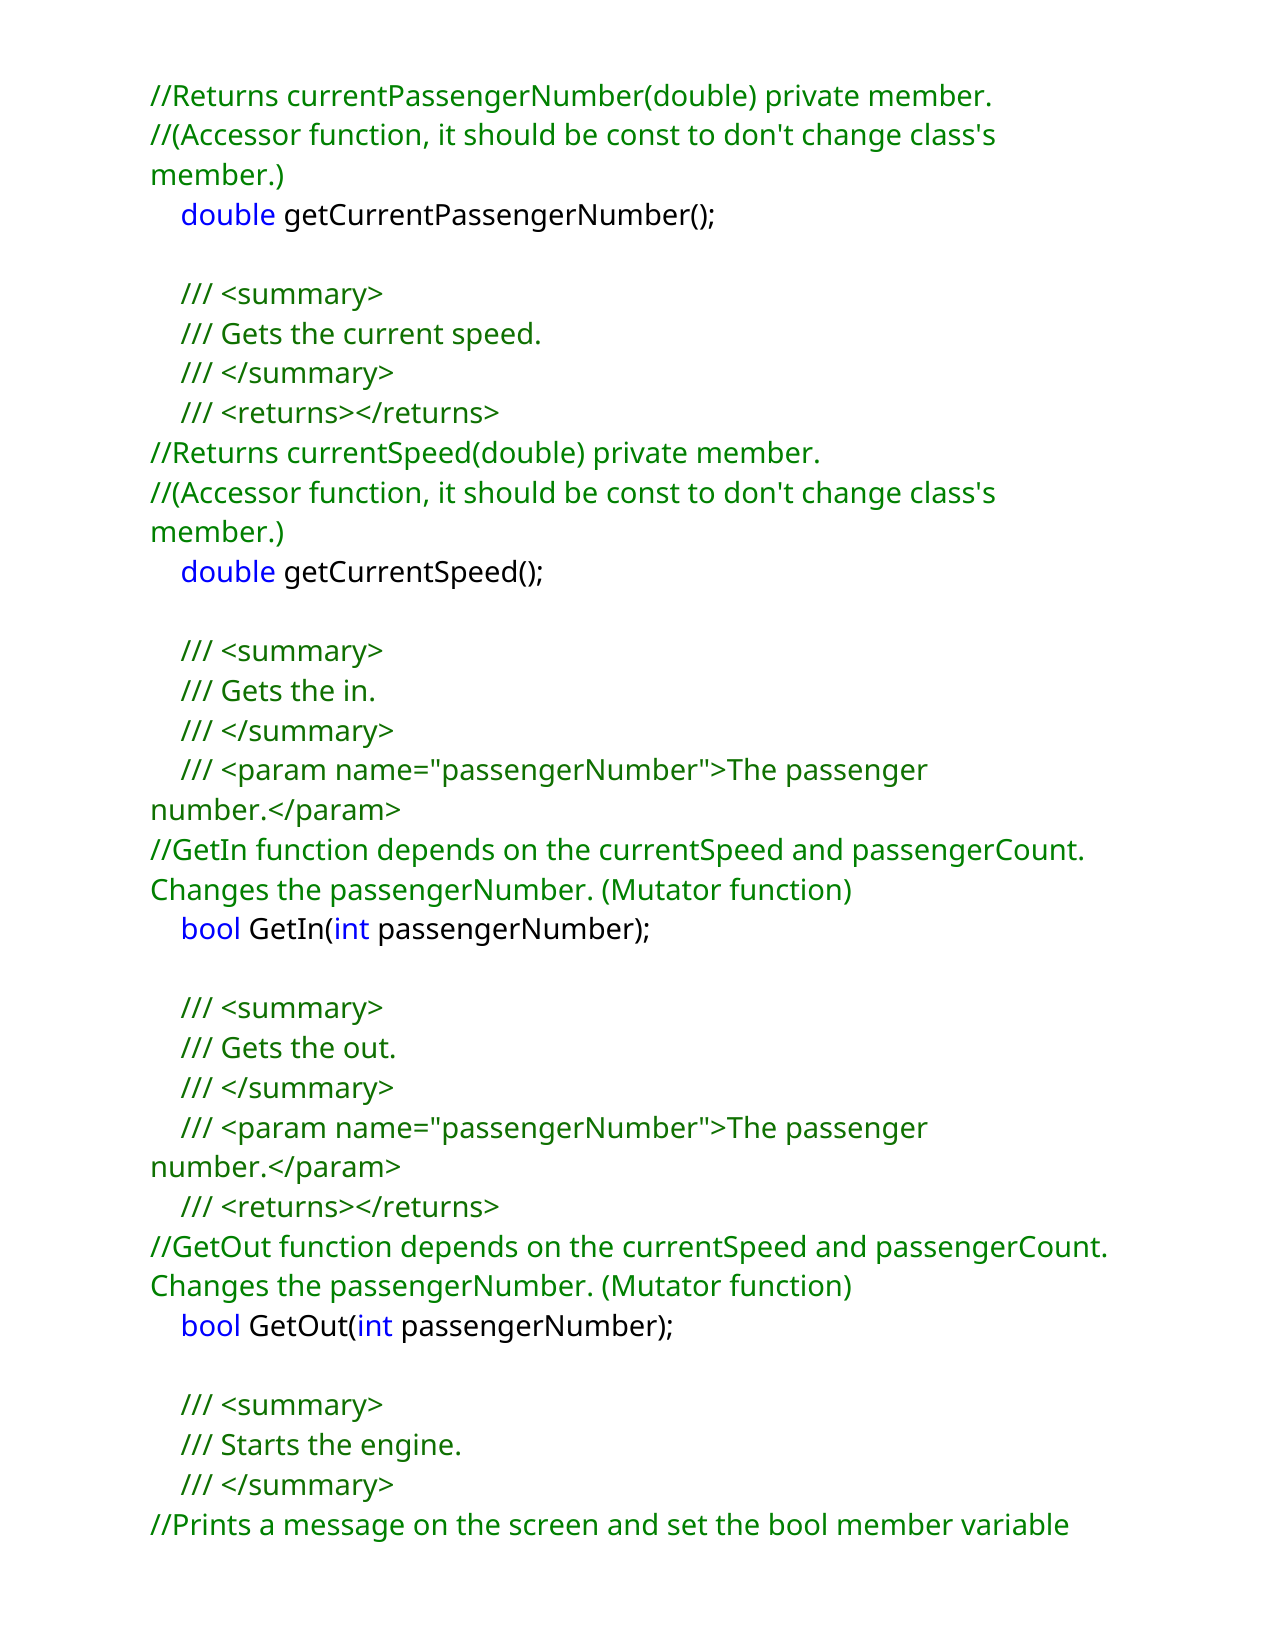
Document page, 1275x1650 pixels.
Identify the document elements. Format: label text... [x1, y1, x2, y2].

text //GetOut function depends on the currentSpeed and passengerCount. Changes the passengerNumber. (Mutator function) [150, 1226, 1125, 1305]
text /// </summary> [150, 1067, 1125, 1107]
text //Prints a message on the screen and set the bool member variable [150, 1504, 1125, 1543]
text //Returns currentSpeed(double) private member. [150, 432, 1125, 472]
text bool GetIn(int passengerNumber); [150, 908, 1125, 948]
text /// Gets the current speed. [150, 313, 1125, 353]
text /// Gets the out. [150, 1027, 1125, 1067]
text /// <summary> [150, 988, 1125, 1027]
text /// <returns></returns> [150, 1186, 1125, 1226]
text /// <returns></returns> [150, 392, 1125, 432]
text /// <param name="passengerNumber">The passenger number.</param> [150, 750, 1125, 829]
text //Returns currentPassengerNumber(double) private member. [150, 75, 1125, 115]
text double getCurrentPassengerNumber(); [150, 194, 1125, 234]
text /// </summary> [150, 1464, 1125, 1504]
text /// <summary> [150, 273, 1125, 313]
text /// <summary> [150, 1385, 1125, 1424]
text bool GetOut(int passengerNumber); [150, 1305, 1125, 1345]
text //(Accessor function, it should be const to don't change class's member.) [150, 115, 1125, 194]
text /// </summary> [150, 710, 1125, 750]
text /// <summary> [150, 631, 1125, 670]
text double getCurrentSpeed(); [150, 551, 1125, 591]
text /// <param name="passengerNumber">The passenger number.</param> [150, 1107, 1125, 1186]
text /// </summary> [150, 353, 1125, 392]
text /// Gets the in. [150, 670, 1125, 710]
text //(Accessor function, it should be const to don't change class's member.) [150, 472, 1125, 551]
text //GetIn function depends on the currentSpeed and passengerCount. Changes the passengerNumber. (Mutator function) [150, 829, 1125, 908]
text /// Starts the engine. [150, 1424, 1125, 1464]
